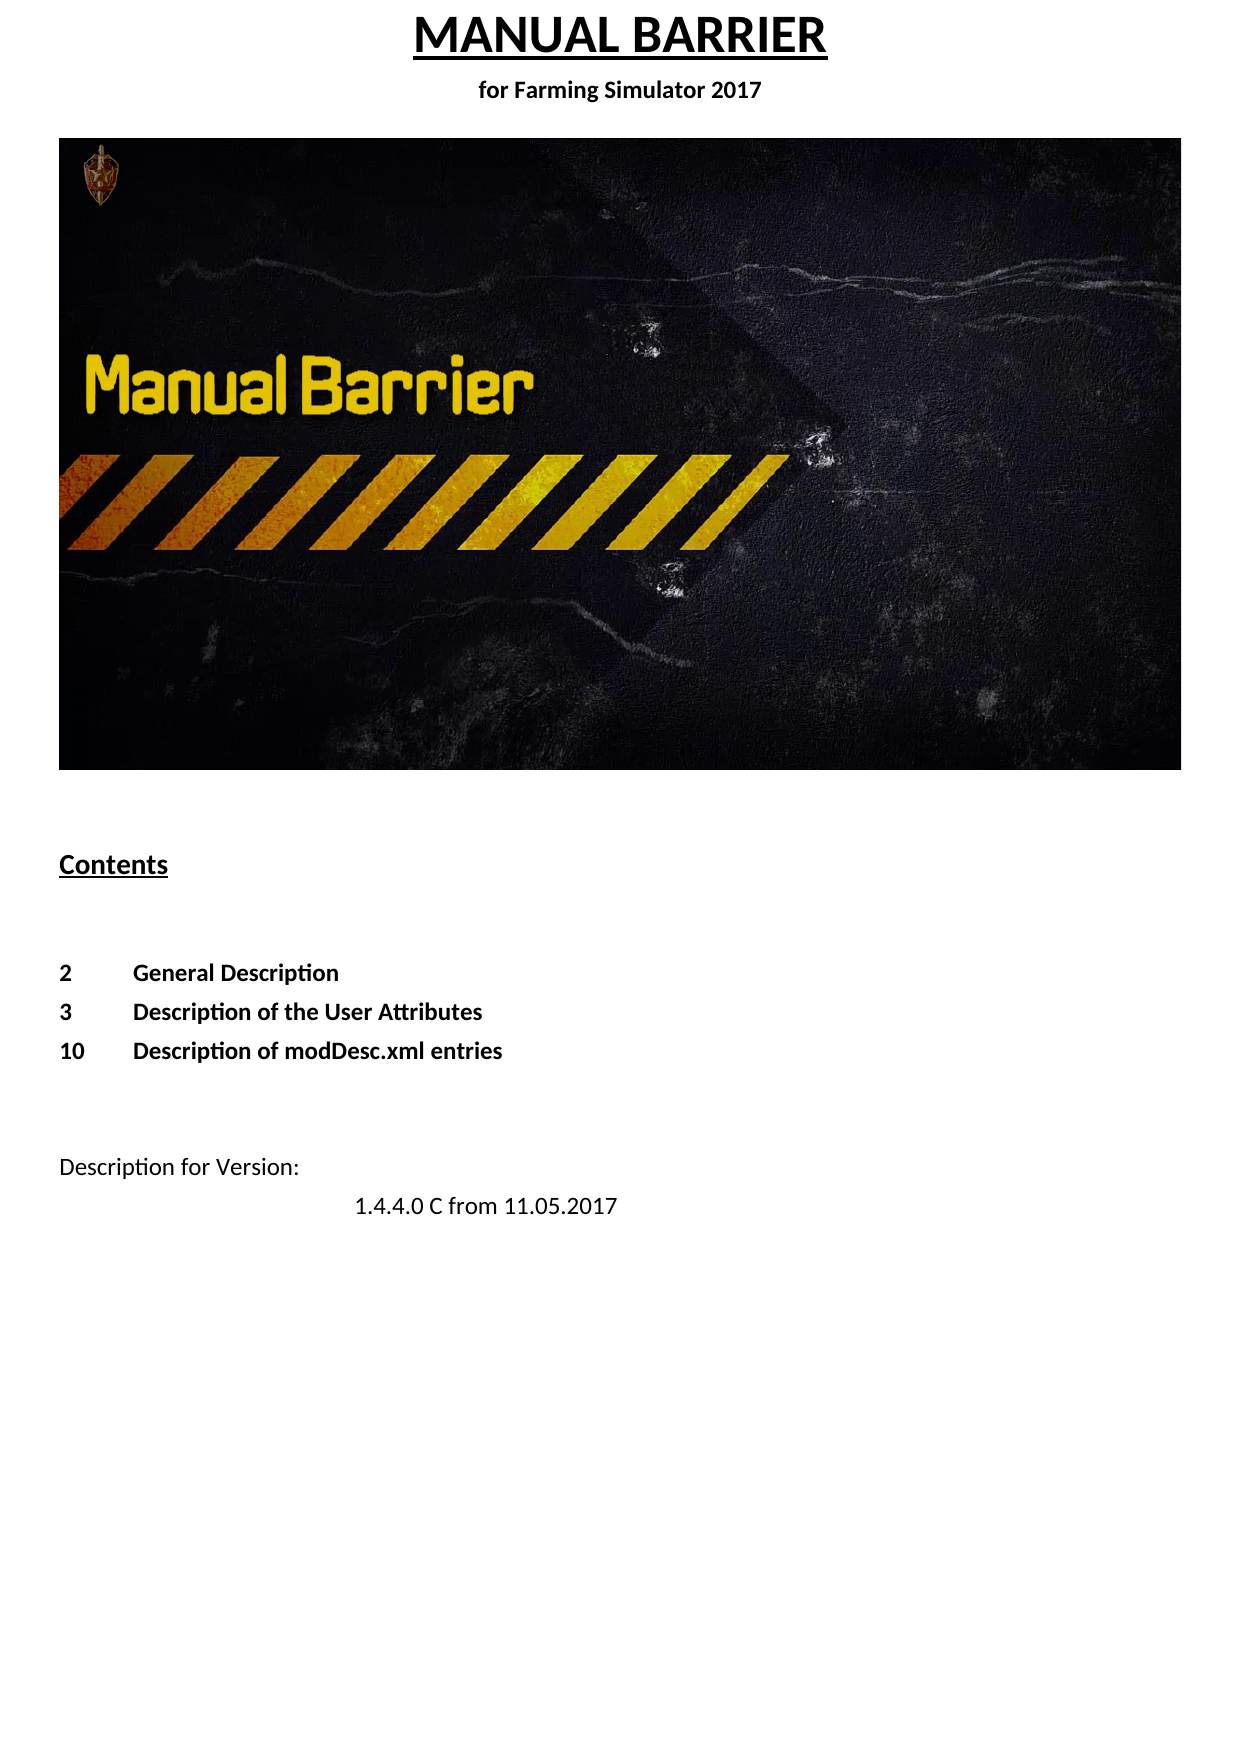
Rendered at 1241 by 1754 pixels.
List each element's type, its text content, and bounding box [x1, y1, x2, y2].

text Description for Version: [59, 1151, 1181, 1182]
text for Farming Simulator 2017 [59, 74, 1181, 105]
text 1.4.4.0 C from 11.05.2017 [59, 1190, 1181, 1221]
text Contents [59, 846, 1181, 881]
text 3 Description of the User Attributes [59, 996, 1181, 1027]
text 2 General Description [59, 957, 1181, 988]
text MANUAL BARRIER [59, 0, 1181, 66]
picture [59, 138, 1182, 770]
text 10 Description of modDesc.xml entries [59, 1035, 1181, 1065]
